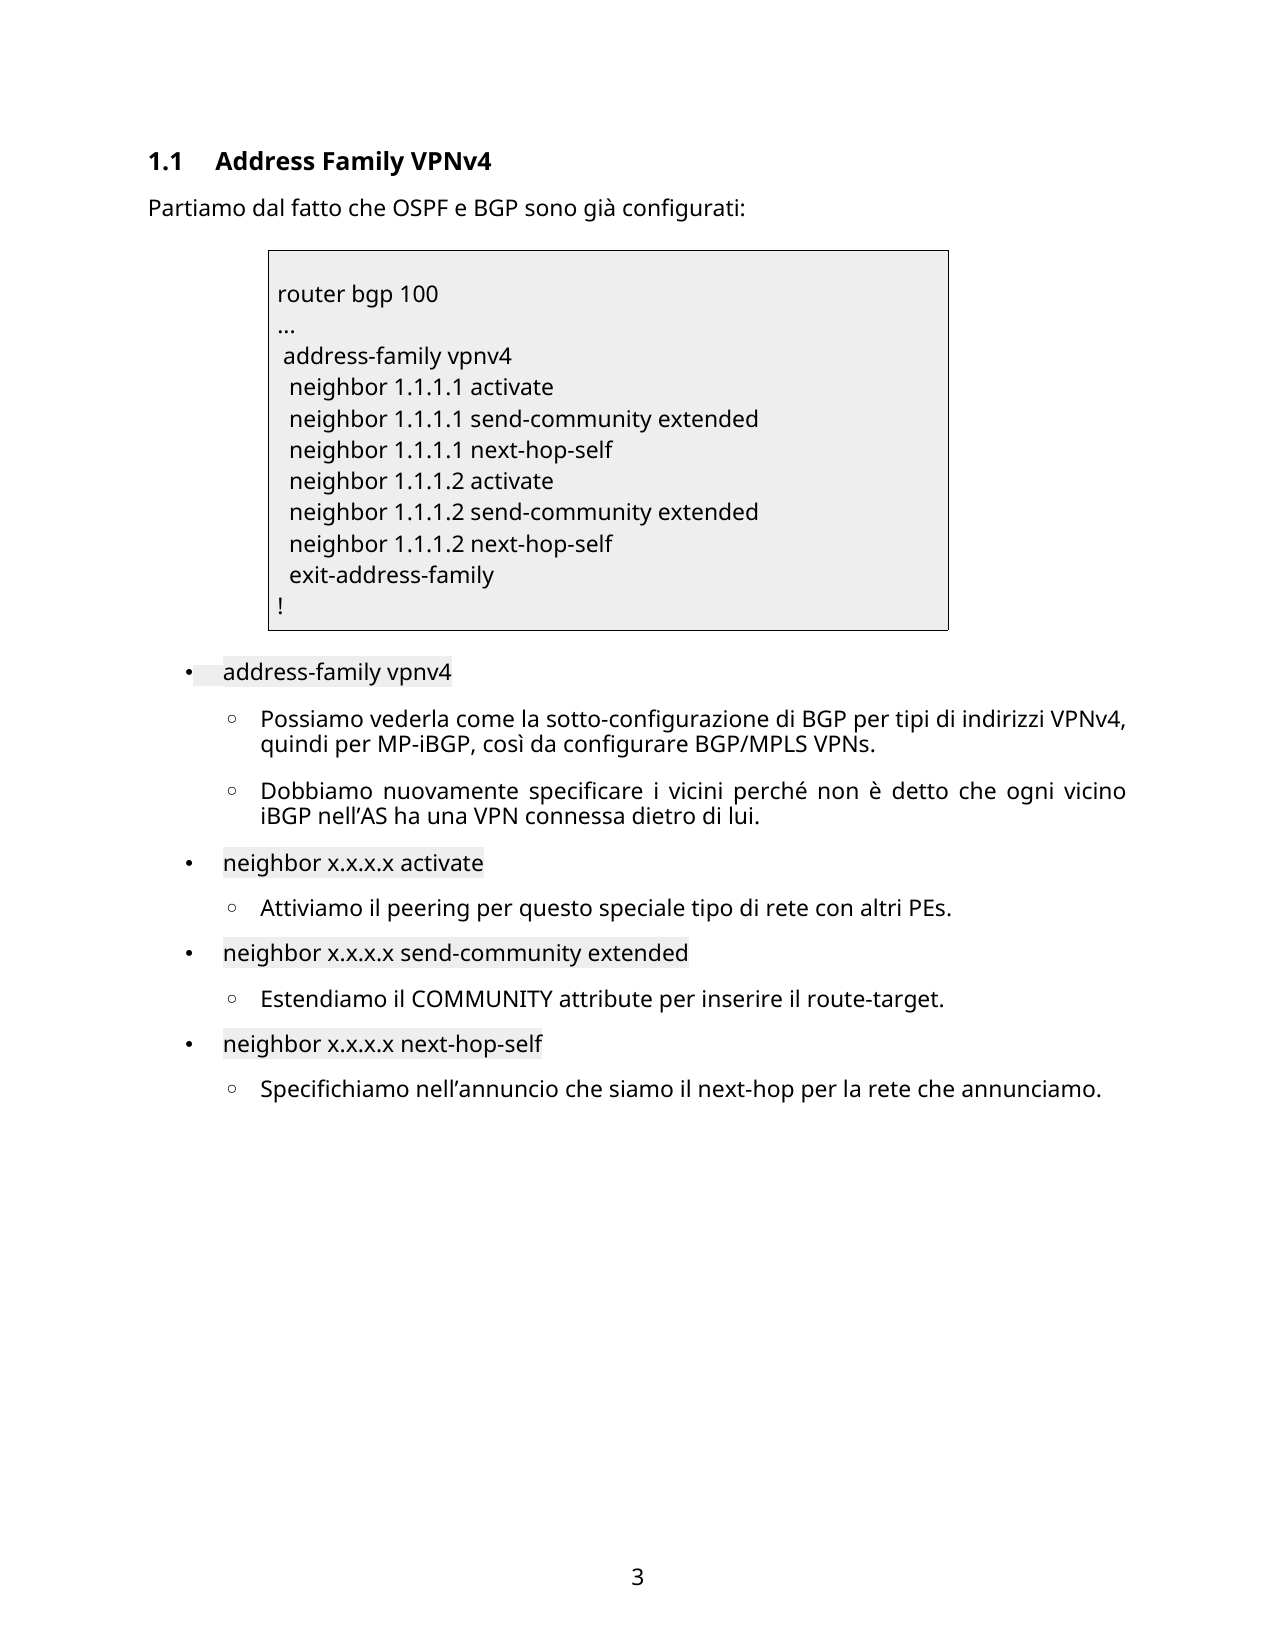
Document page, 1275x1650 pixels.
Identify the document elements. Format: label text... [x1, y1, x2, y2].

text Partiamo dal fatto che OSPF e BGP sono già configurati: [148, 195, 1127, 222]
text exit-address-family [277, 559, 939, 590]
text neighbor 1.1.1.1 send-community extended [277, 402, 939, 434]
list neighbor x.x.x.x activate [185, 850, 1127, 876]
text neighbor 1.1.1.2 next-hop-self [277, 527, 939, 559]
text ... [277, 309, 939, 340]
list Possiamo vederla come la sotto-configurazione di BGP per tipi di indirizzi VPNv4, quindi per MP-iBGP, così da configurare BGP/MPLS VPNs. [223, 706, 1127, 759]
list neighbor x.x.x.x next-hop-self [185, 1031, 1127, 1058]
list neighbor x.x.x.x send-community extended [185, 941, 1127, 967]
text neighbor 1.1.1.1 activate [277, 371, 939, 402]
text neighbor 1.1.1.1 next-hop-self [277, 434, 939, 465]
subtitle Address Family VPNv4 [148, 148, 1127, 176]
list Specifichiamo nell’annuncio che siamo il next-hop per la rete che annunciamo. [223, 1076, 1127, 1103]
text neighbor 1.1.1.2 activate [277, 465, 939, 496]
list address-family vpnv4 [185, 241, 1127, 687]
text router bgp 100 [277, 277, 939, 309]
list Dobbiamo nuovamente specificare i vicini perché non è detto che ogni vicino iBGP nell’AS ha una VPN connessa dietro di lui. [223, 778, 1127, 831]
text ! [277, 590, 939, 621]
list Attiviamo il peering per questo speciale tipo di rete con altri PEs. [223, 895, 1127, 922]
text neighbor 1.1.1.2 send-community extended [277, 496, 939, 527]
list Estendiamo il COMMUNITY attribute per inserire il route-target. [223, 986, 1127, 1012]
text address-family vpnv4 [277, 340, 939, 371]
